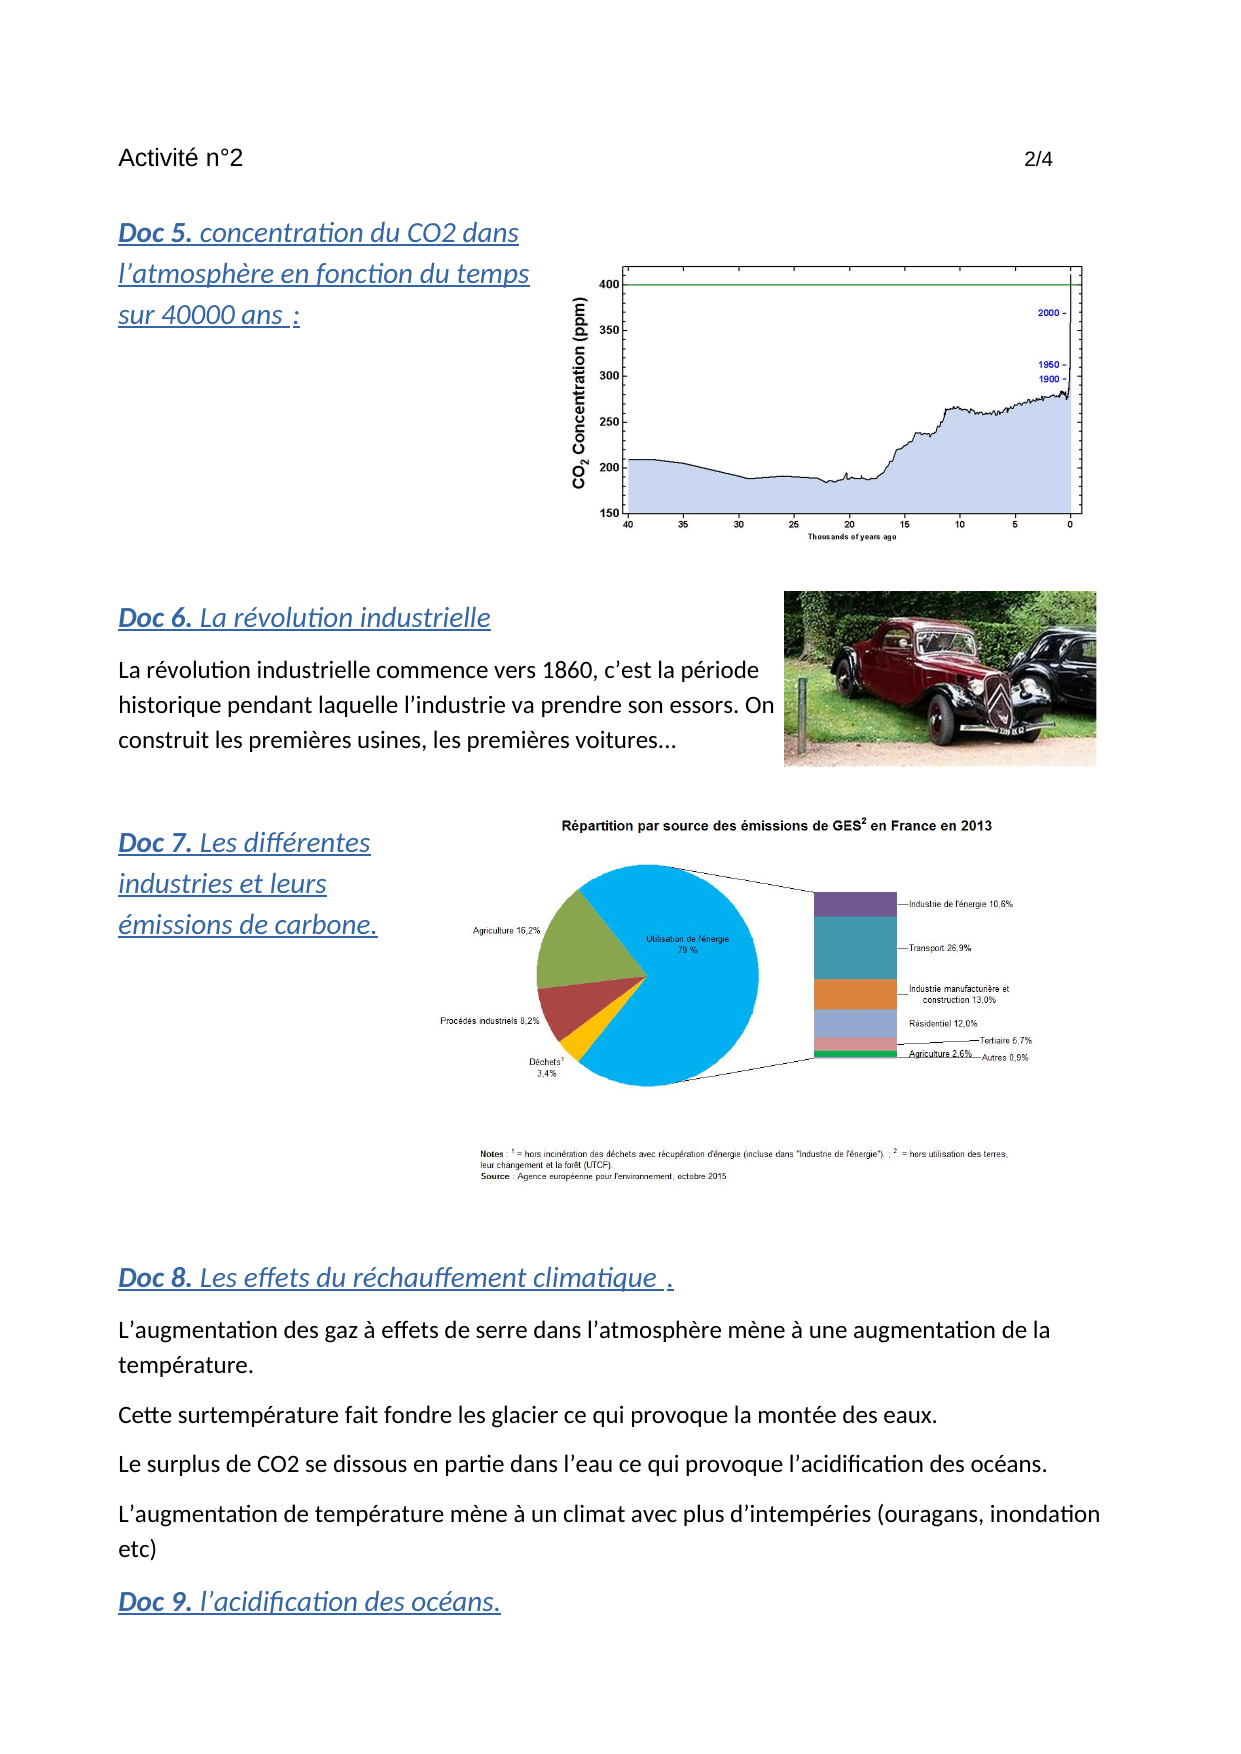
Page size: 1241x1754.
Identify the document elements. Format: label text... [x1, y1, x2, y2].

text [1062, 824, 1122, 941]
text [1097, 599, 1122, 635]
picture [784, 591, 1097, 767]
text Doc 7. Les différentes industries et leurs émissions de carbone. [118, 824, 427, 941]
text Cette surtempérature fait fondre les glacier ce qui provoque la montée des eaux. [118, 1399, 1122, 1429]
text Doc 6. La révolution industrielle [118, 599, 784, 635]
picture [546, 246, 1103, 551]
text Doc 8. Les effets du réchauffement climatique . [118, 1259, 1122, 1294]
text Le surplus de CO2 se dissous en partie dans l’eau ce qui provoque l’acidification des océans. [118, 1448, 1122, 1479]
picture [427, 800, 1062, 1196]
text Doc 9. l’acidification des océans. [118, 1583, 1122, 1618]
text L’augmentation de température mène à un climat avec plus d’intempéries (ouragans, inondation etc) [118, 1498, 1122, 1563]
text Doc 5. concentration du CO2 dans l’atmosphère en fonction du temps sur 40000 ans : [118, 214, 1122, 331]
text L’augmentation des gaz à effets de serre dans l’atmosphère mène à une augmentation de la température. [118, 1314, 1122, 1380]
text La révolution industrielle commence vers 1860, c’est la période historique pendant laquelle l’industrie va prendre son essors. On construit les premières usines, les premières voitures... [118, 655, 784, 755]
